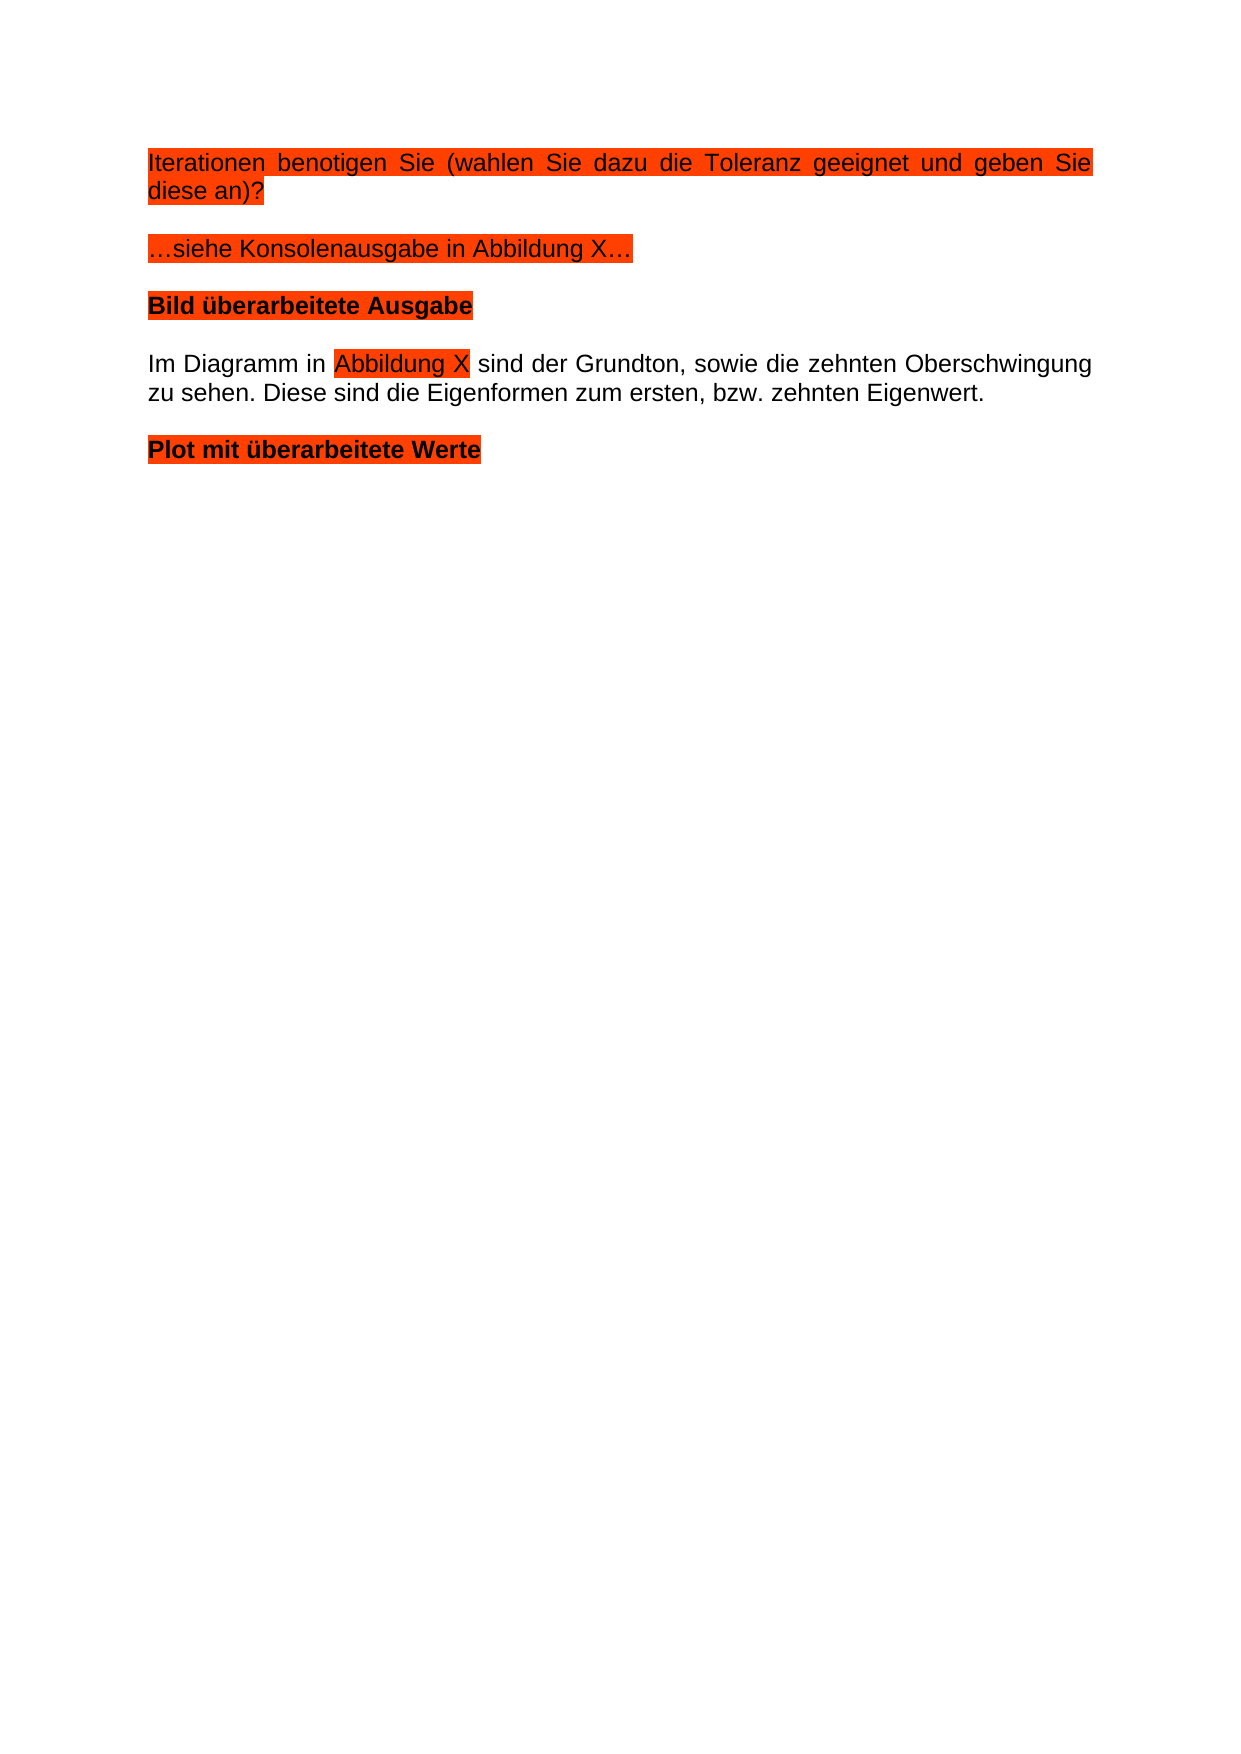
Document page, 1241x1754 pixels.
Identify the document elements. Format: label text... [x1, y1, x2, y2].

text Im Diagramm in Abbildung X sind der Grundton, sowie die zehnten Oberschwingung zu sehen. Diese sind die Eigenformen zum ersten, bzw. zehnten Eigenwert. [148, 349, 1093, 406]
text Plot mit überarbeitete Werte [148, 435, 1093, 464]
text Iterationen benotigen Sie (wahlen Sie dazu die Toleranz geeignet und geben Sie diese an)? [148, 148, 1093, 205]
text …siehe Konsolenausgabe in Abbildung X… [148, 234, 1093, 263]
text Bild überarbeitete Ausgabe [148, 291, 1093, 320]
